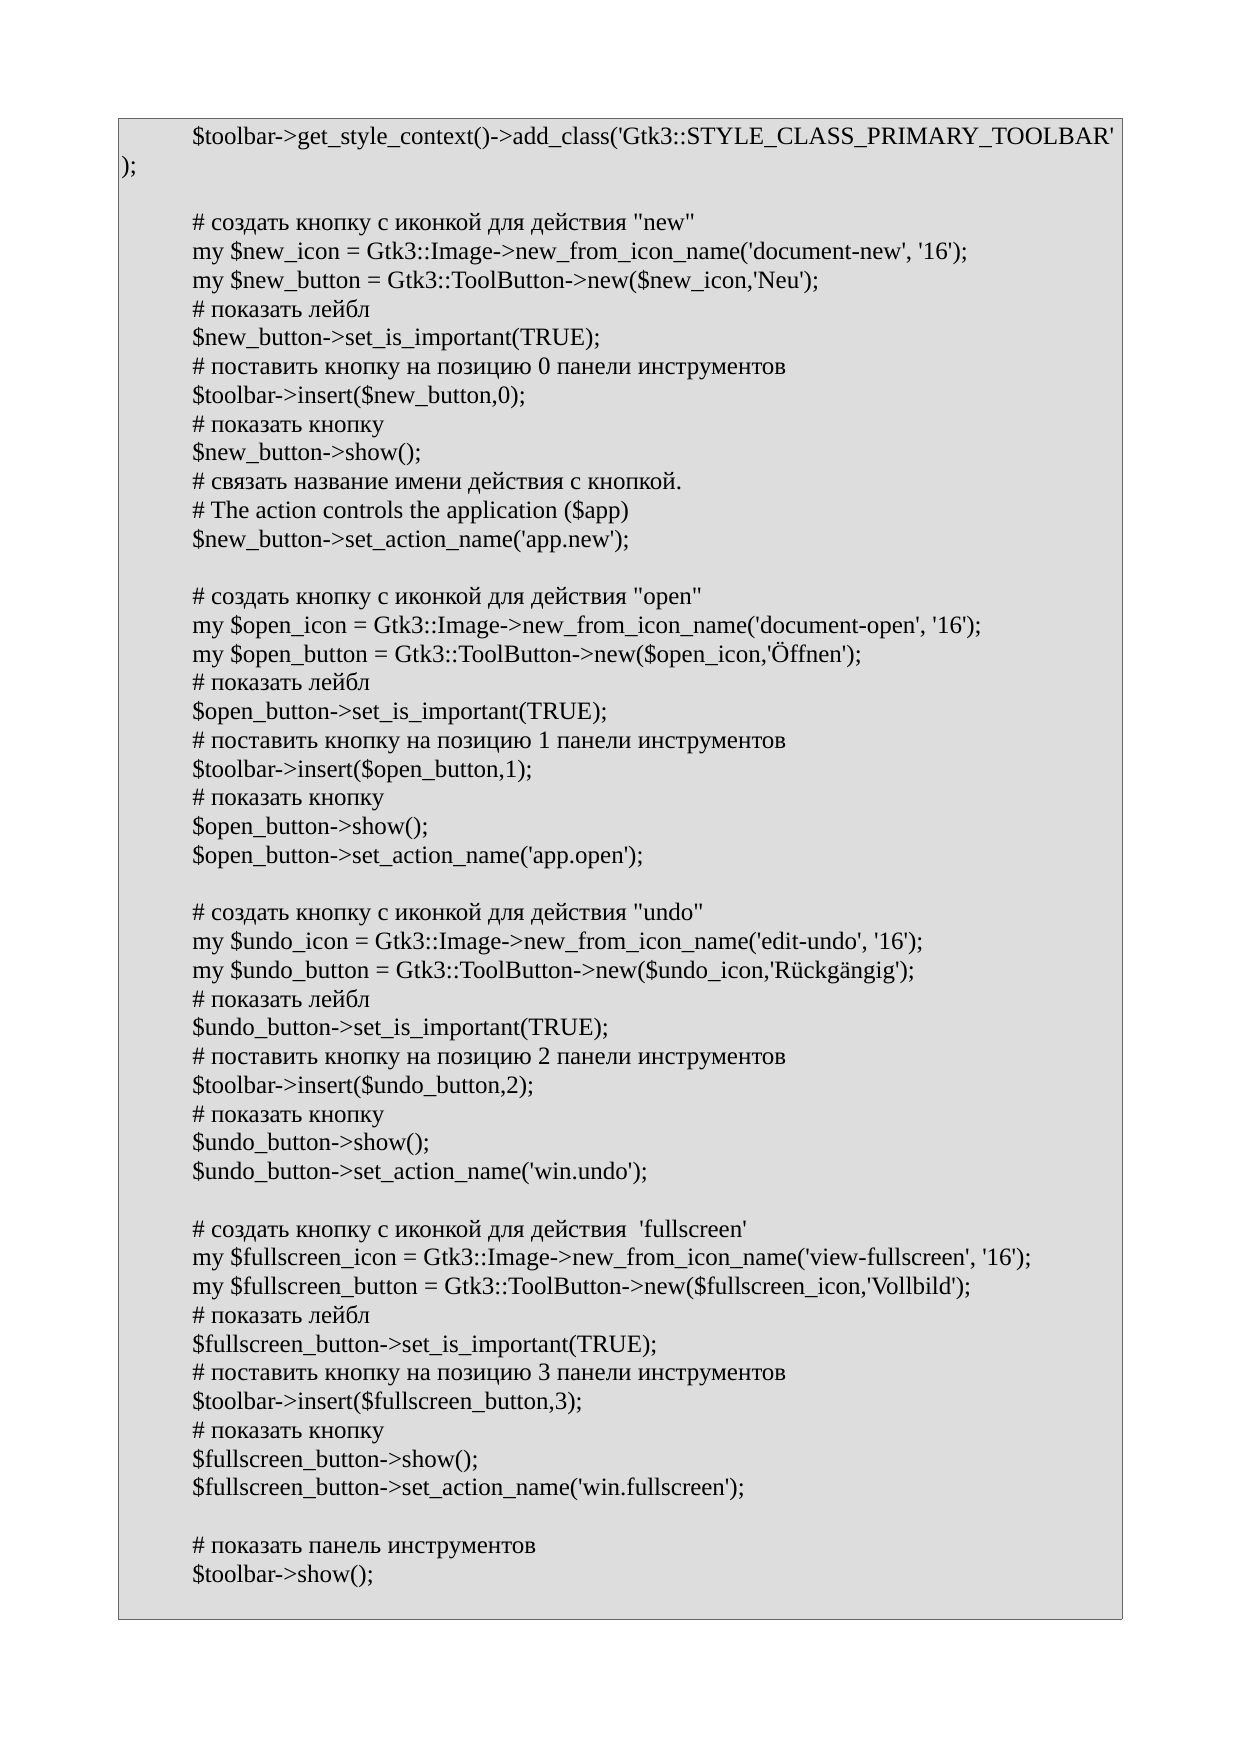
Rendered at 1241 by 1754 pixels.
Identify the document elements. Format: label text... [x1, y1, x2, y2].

text $fullscreen_button->set_action_name('win.fullscreen'); [119, 1469, 1122, 1498]
text $toolbar->insert($new_button,0); [119, 377, 1122, 406]
text $open_button->show(); [119, 808, 1122, 837]
text # поставить кнопку на позицию 3 панели инструментов [119, 1354, 1122, 1383]
text $undo_button->show(); [119, 1124, 1122, 1153]
text # показать кнопку [119, 406, 1122, 434]
text # показать панель инструментов [119, 1527, 1122, 1556]
text $open_button->set_action_name('app.open'); [119, 837, 1122, 866]
text my $fullscreen_icon = Gtk3::Image->new_from_icon_name('view-fullscreen', '16'); [119, 1239, 1122, 1268]
text my $fullscreen_button = Gtk3::ToolButton->new($fullscreen_icon,'Vollbild'); [119, 1268, 1122, 1297]
text # поставить кнопку на позицию 0 панели инструментов [119, 348, 1122, 377]
text my $undo_button = Gtk3::ToolButton->new($undo_icon,'Rückgängig'); [119, 952, 1122, 981]
text # показать кнопку [119, 779, 1122, 808]
text my $undo_icon = Gtk3::Image->new_from_icon_name('edit-undo', '16'); [119, 923, 1122, 952]
text # показать кнопку [119, 1096, 1122, 1124]
text my $open_icon = Gtk3::Image->new_from_icon_name('document-open', '16'); [119, 607, 1122, 636]
text # создать кнопку с иконкой для действия "new" [119, 204, 1122, 233]
text $toolbar->get_style_context()‑>add_class('Gtk3::STYLE_CLASS_PRIMARY_TOOLBAR'); [119, 119, 1122, 176]
text $open_button->set_is_important(TRUE); [119, 693, 1122, 722]
text my $new_button = Gtk3::ToolButton->new($new_icon,'Neu'); [119, 262, 1122, 291]
text # показать лейбл [119, 291, 1122, 319]
text $toolbar->show(); [119, 1556, 1122, 1584]
text # создать кнопку с иконкой для действия 'fullscreen' [119, 1211, 1122, 1239]
text $new_button->set_action_name('app.new'); [119, 521, 1122, 549]
text # поставить кнопку на позицию 1 панели инструментов [119, 722, 1122, 751]
text $fullscreen_button->set_is_important(TRUE); [119, 1326, 1122, 1354]
text $fullscreen_button->show(); [119, 1441, 1122, 1469]
text my $new_icon = Gtk3::Image->new_from_icon_name('document-new', '16'); [119, 233, 1122, 262]
text # показать лейбл [119, 981, 1122, 1009]
text $toolbar->insert($open_button,1); [119, 751, 1122, 779]
text $new_button->show(); [119, 434, 1122, 463]
text # показать лейбл [119, 664, 1122, 693]
text # создать кнопку с иконкой для действия "undo" [119, 894, 1122, 923]
text # показать лейбл [119, 1297, 1122, 1326]
text # связать название имени действия с кнопкой. [119, 463, 1122, 492]
text $toolbar->insert($undo_button,2); [119, 1067, 1122, 1096]
text # показать кнопку [119, 1412, 1122, 1441]
text # создать кнопку с иконкой для действия "open" [119, 578, 1122, 607]
text $new_button->set_is_important(TRUE); [119, 319, 1122, 348]
text $undo_button->set_action_name('win.undo'); [119, 1153, 1122, 1182]
text $toolbar->insert($fullscreen_button,3); [119, 1383, 1122, 1412]
text # поставить кнопку на позицию 2 панели инструментов [119, 1038, 1122, 1067]
text $undo_button->set_is_important(TRUE); [119, 1009, 1122, 1038]
text my $open_button = Gtk3::ToolButton->new($open_icon,'Öffnen'); [119, 636, 1122, 664]
text # The action controls the application ($app) [119, 492, 1122, 521]
